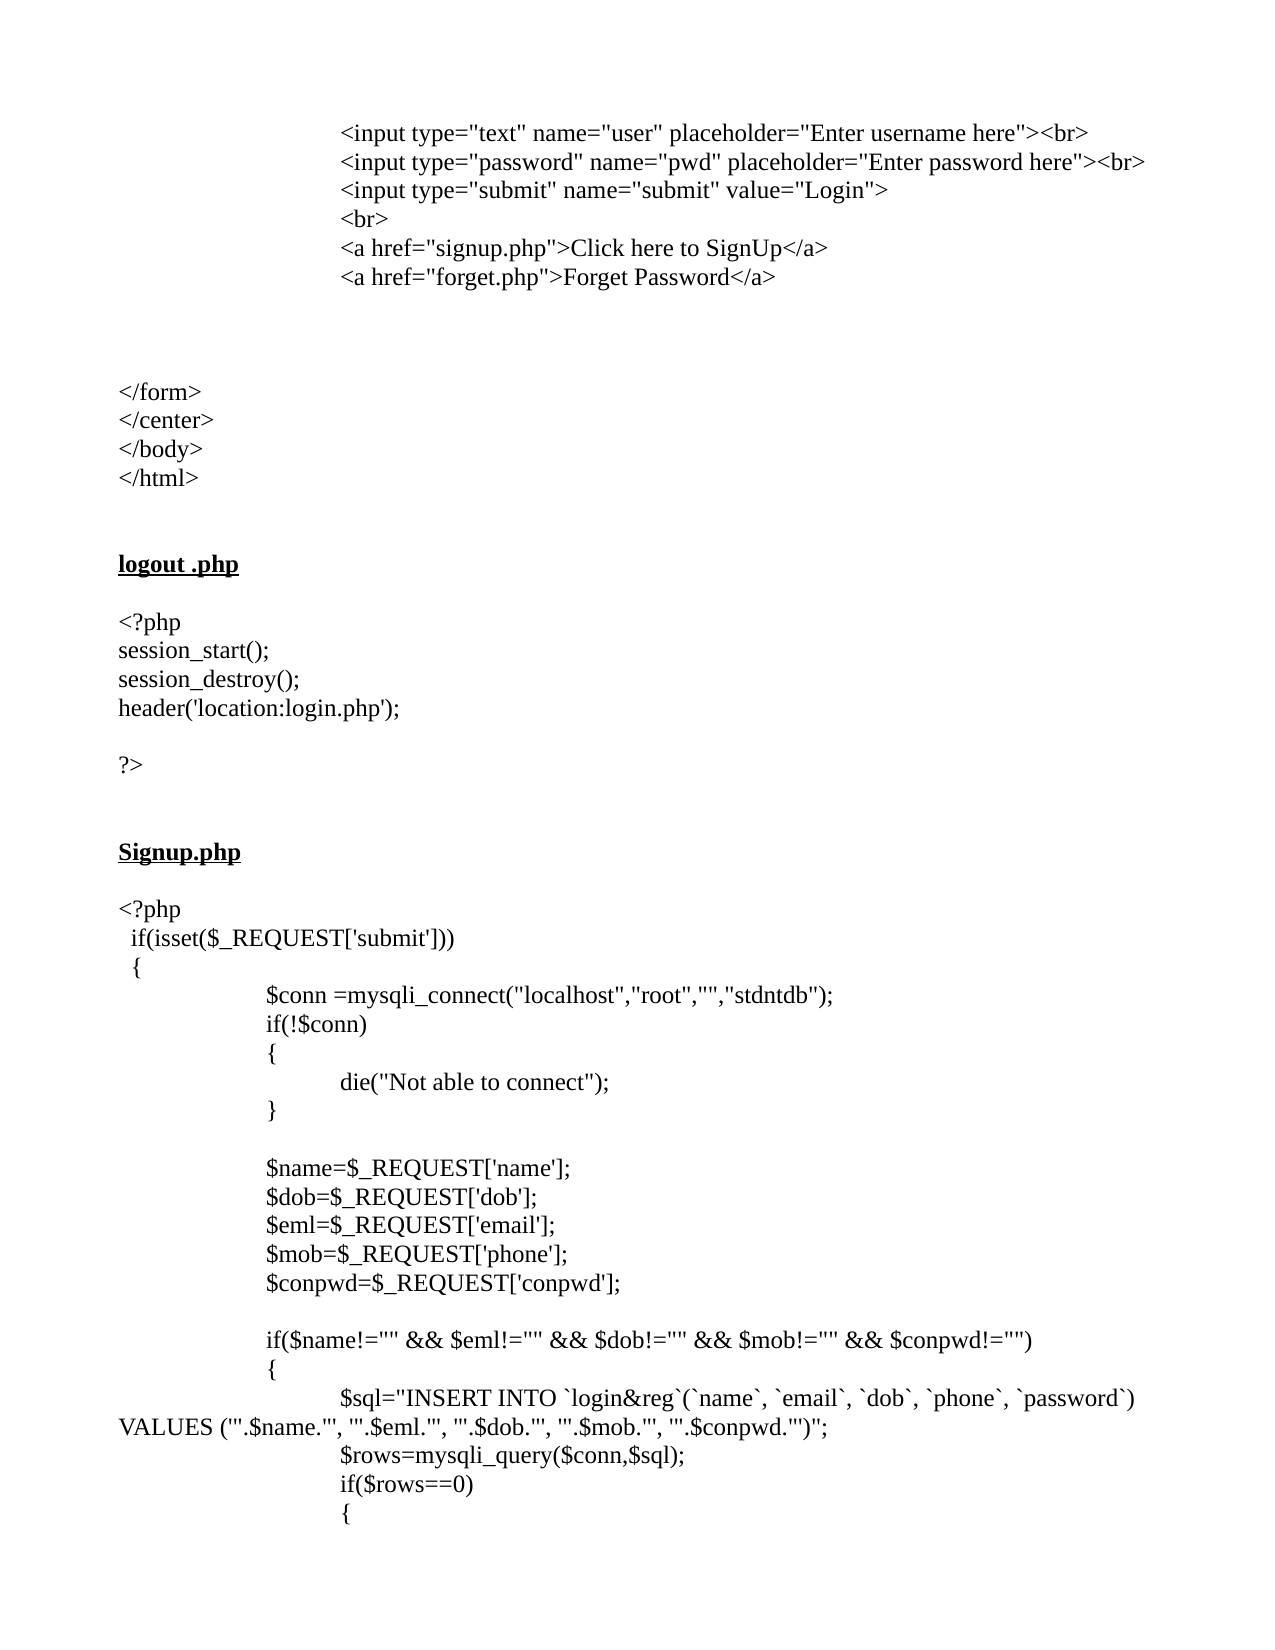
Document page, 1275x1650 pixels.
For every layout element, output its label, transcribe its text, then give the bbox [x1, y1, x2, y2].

text Signup.php [118, 837, 1157, 866]
text <a href="signup.php">Click here to SignUp</a> [118, 233, 1157, 262]
text if(isset($_REQUEST['submit'])) [118, 923, 1157, 952]
text if($rows==0) [118, 1469, 1157, 1498]
text <input type="password" name="pwd" placeholder="Enter password here"><br> [118, 147, 1157, 176]
text logout .php [118, 549, 1157, 578]
text <input type="submit" name="submit" value="Login"> [118, 176, 1157, 204]
text $conn =mysqli_connect("localhost","root","","stdntdb"); [118, 981, 1157, 1009]
text $name=$_REQUEST['name']; [118, 1153, 1157, 1182]
text </form> [118, 377, 1157, 406]
text header('location:login.php'); [118, 693, 1157, 722]
text <?php [118, 607, 1157, 636]
text { [118, 1038, 1157, 1067]
text <br> [118, 204, 1157, 233]
text die("Not able to connect"); [118, 1067, 1157, 1096]
text <?php [118, 894, 1157, 923]
text </html> [118, 463, 1157, 492]
text ?> [118, 751, 1157, 779]
text if($name!="" && $eml!="" && $dob!="" && $mob!="" && $conpwd!="") [118, 1326, 1157, 1354]
text { [118, 952, 1157, 981]
text } [118, 1096, 1157, 1124]
text { [118, 1354, 1157, 1383]
text if(!$conn) [118, 1009, 1157, 1038]
text $rows=mysqli_query($conn,$sql); [118, 1441, 1157, 1469]
text $eml=$_REQUEST['email']; [118, 1211, 1157, 1239]
text <a href="forget.php">Forget Password</a> [118, 262, 1157, 291]
text { [118, 1498, 1157, 1527]
text session_start(); [118, 636, 1157, 664]
text $sql="INSERT INTO `login&reg`(`name`, `email`, `dob`, `phone`, `password`) VALUES ('".$name."', '".$eml."', '".$dob."', '".$mob."', '".$conpwd."')"; [118, 1383, 1157, 1441]
text </center> [118, 406, 1157, 434]
text $mob=$_REQUEST['phone']; [118, 1239, 1157, 1268]
text $conpwd=$_REQUEST['conpwd']; [118, 1268, 1157, 1297]
text $dob=$_REQUEST['dob']; [118, 1182, 1157, 1211]
text session_destroy(); [118, 664, 1157, 693]
text <input type="text" name="user" placeholder="Enter username here"><br> [118, 118, 1157, 147]
text </body> [118, 434, 1157, 463]
